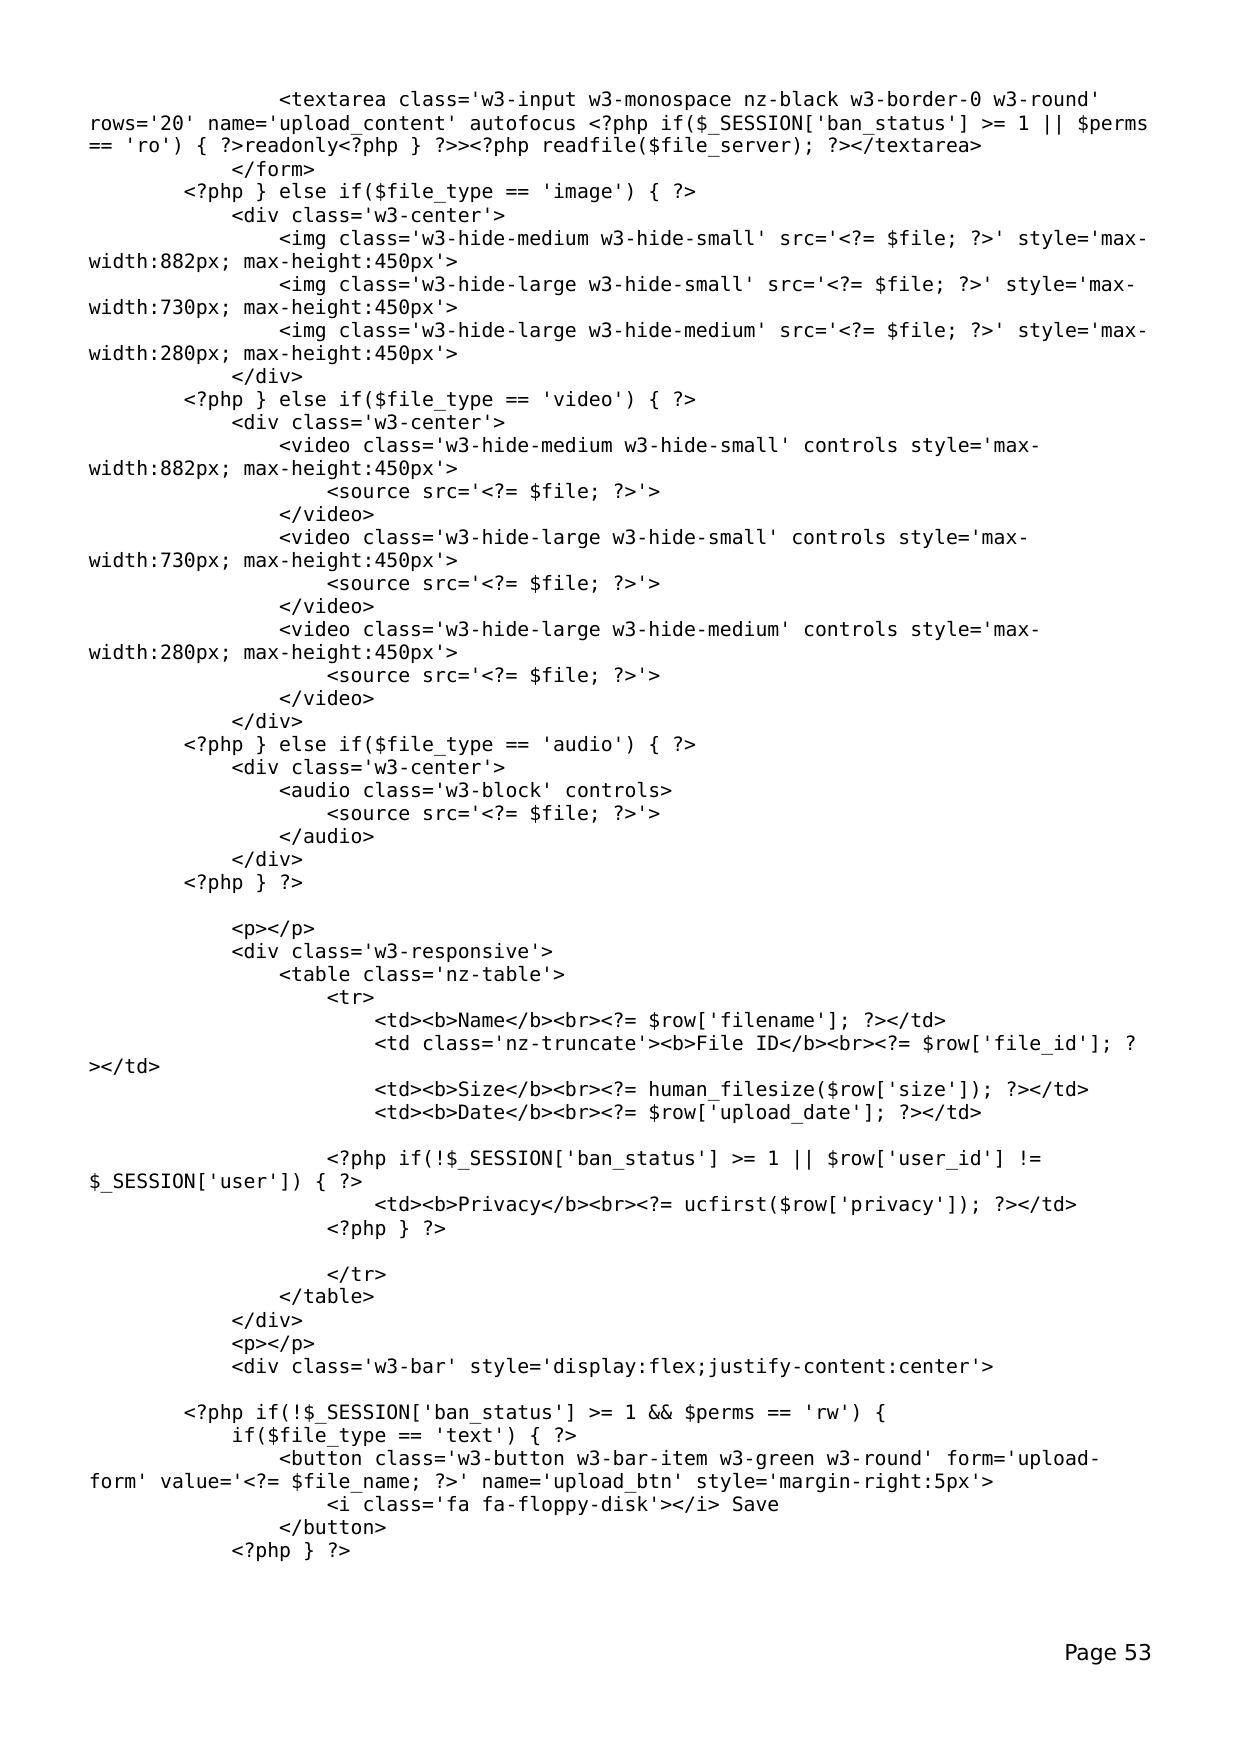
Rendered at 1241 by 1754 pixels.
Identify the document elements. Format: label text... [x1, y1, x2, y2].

text </tr> [88, 1263, 1152, 1286]
text <div class='w3-center'> [88, 411, 1152, 434]
text <table class='nz-table'> [88, 963, 1152, 986]
text <?php if(!$_SESSION['ban_status'] >= 1 && $perms == 'rw') { [88, 1401, 1152, 1424]
text </audio> [88, 825, 1152, 848]
text <button class='w3-button w3-bar-item w3-green w3-round' form='upload-form' value='<?= $file_name; ?>' name='upload_btn' style='margin-right:5px'> [88, 1447, 1152, 1493]
text <td class='nz-truncate'><b>File ID</b><br><?= $row['file_id']; ?></td> [88, 1032, 1152, 1078]
text <?php } ?> [88, 1217, 1152, 1239]
text <td><b>Name</b><br><?= $row['filename']; ?></td> [88, 1009, 1152, 1032]
text <textarea class='w3-input w3-monospace nz-black w3-border-0 w3-round' rows='20' name='upload_content' autofocus <?php if($_SESSION['ban_status'] >= 1 || $perms == 'ro') { ?>readonly<?php } ?>><?php readfile($file_server); ?></textarea> [88, 88, 1152, 158]
text <div class='w3-center'> [88, 756, 1152, 779]
text <source src='<?= $file; ?>'> [88, 480, 1152, 503]
text </form> [88, 158, 1152, 181]
text </video> [88, 503, 1152, 526]
text <video class='w3-hide-large w3-hide-small' controls style='max-width:730px; max-height:450px'> [88, 526, 1152, 572]
text </table> [88, 1286, 1152, 1309]
text if($file_type == 'text') { ?> [88, 1424, 1152, 1447]
text <video class='w3-hide-medium w3-hide-small' controls style='max-width:882px; max-height:450px'> [88, 434, 1152, 480]
text <img class='w3-hide-large w3-hide-small' src='<?= $file; ?>' style='max-width:730px; max-height:450px'> [88, 273, 1152, 319]
text </div> [88, 848, 1152, 871]
text <div class='w3-bar' style='display:flex;justify-content:center'> [88, 1355, 1152, 1378]
text <audio class='w3-block' controls> [88, 779, 1152, 802]
text <tr> [88, 986, 1152, 1009]
text </video> [88, 687, 1152, 710]
text </video> [88, 595, 1152, 618]
text <td><b>Date</b><br><?= $row['upload_date']; ?></td> [88, 1101, 1152, 1124]
text <p></p> [88, 1332, 1152, 1355]
text <source src='<?= $file; ?>'> [88, 802, 1152, 825]
text <?php } else if($file_type == 'image') { ?> [88, 181, 1152, 204]
text </button> [88, 1516, 1152, 1539]
text <video class='w3-hide-large w3-hide-medium' controls style='max-width:280px; max-height:450px'> [88, 618, 1152, 664]
text <?php } else if($file_type == 'audio') { ?> [88, 733, 1152, 756]
text <div class='w3-responsive'> [88, 940, 1152, 963]
text <div class='w3-center'> [88, 204, 1152, 227]
text <td><b>Size</b><br><?= human_filesize($row['size']); ?></td> [88, 1078, 1152, 1101]
text <i class='fa fa-floppy-disk'></i> Save [88, 1493, 1152, 1516]
text <p></p> [88, 917, 1152, 940]
text </div> [88, 710, 1152, 733]
text <img class='w3-hide-large w3-hide-medium' src='<?= $file; ?>' style='max-width:280px; max-height:450px'> [88, 319, 1152, 365]
text <?php if(!$_SESSION['ban_status'] >= 1 || $row['user_id'] != $_SESSION['user']) { ?> [88, 1147, 1152, 1193]
text <source src='<?= $file; ?>'> [88, 664, 1152, 687]
text </div> [88, 365, 1152, 388]
text <?php } ?> [88, 1539, 1152, 1562]
text </div> [88, 1309, 1152, 1332]
text <td><b>Privacy</b><br><?= ucfirst($row['privacy']); ?></td> [88, 1193, 1152, 1217]
text <?php } else if($file_type == 'video') { ?> [88, 388, 1152, 411]
text <img class='w3-hide-medium w3-hide-small' src='<?= $file; ?>' style='max-width:882px; max-height:450px'> [88, 227, 1152, 273]
text <source src='<?= $file; ?>'> [88, 572, 1152, 595]
text <?php } ?> [88, 871, 1152, 894]
